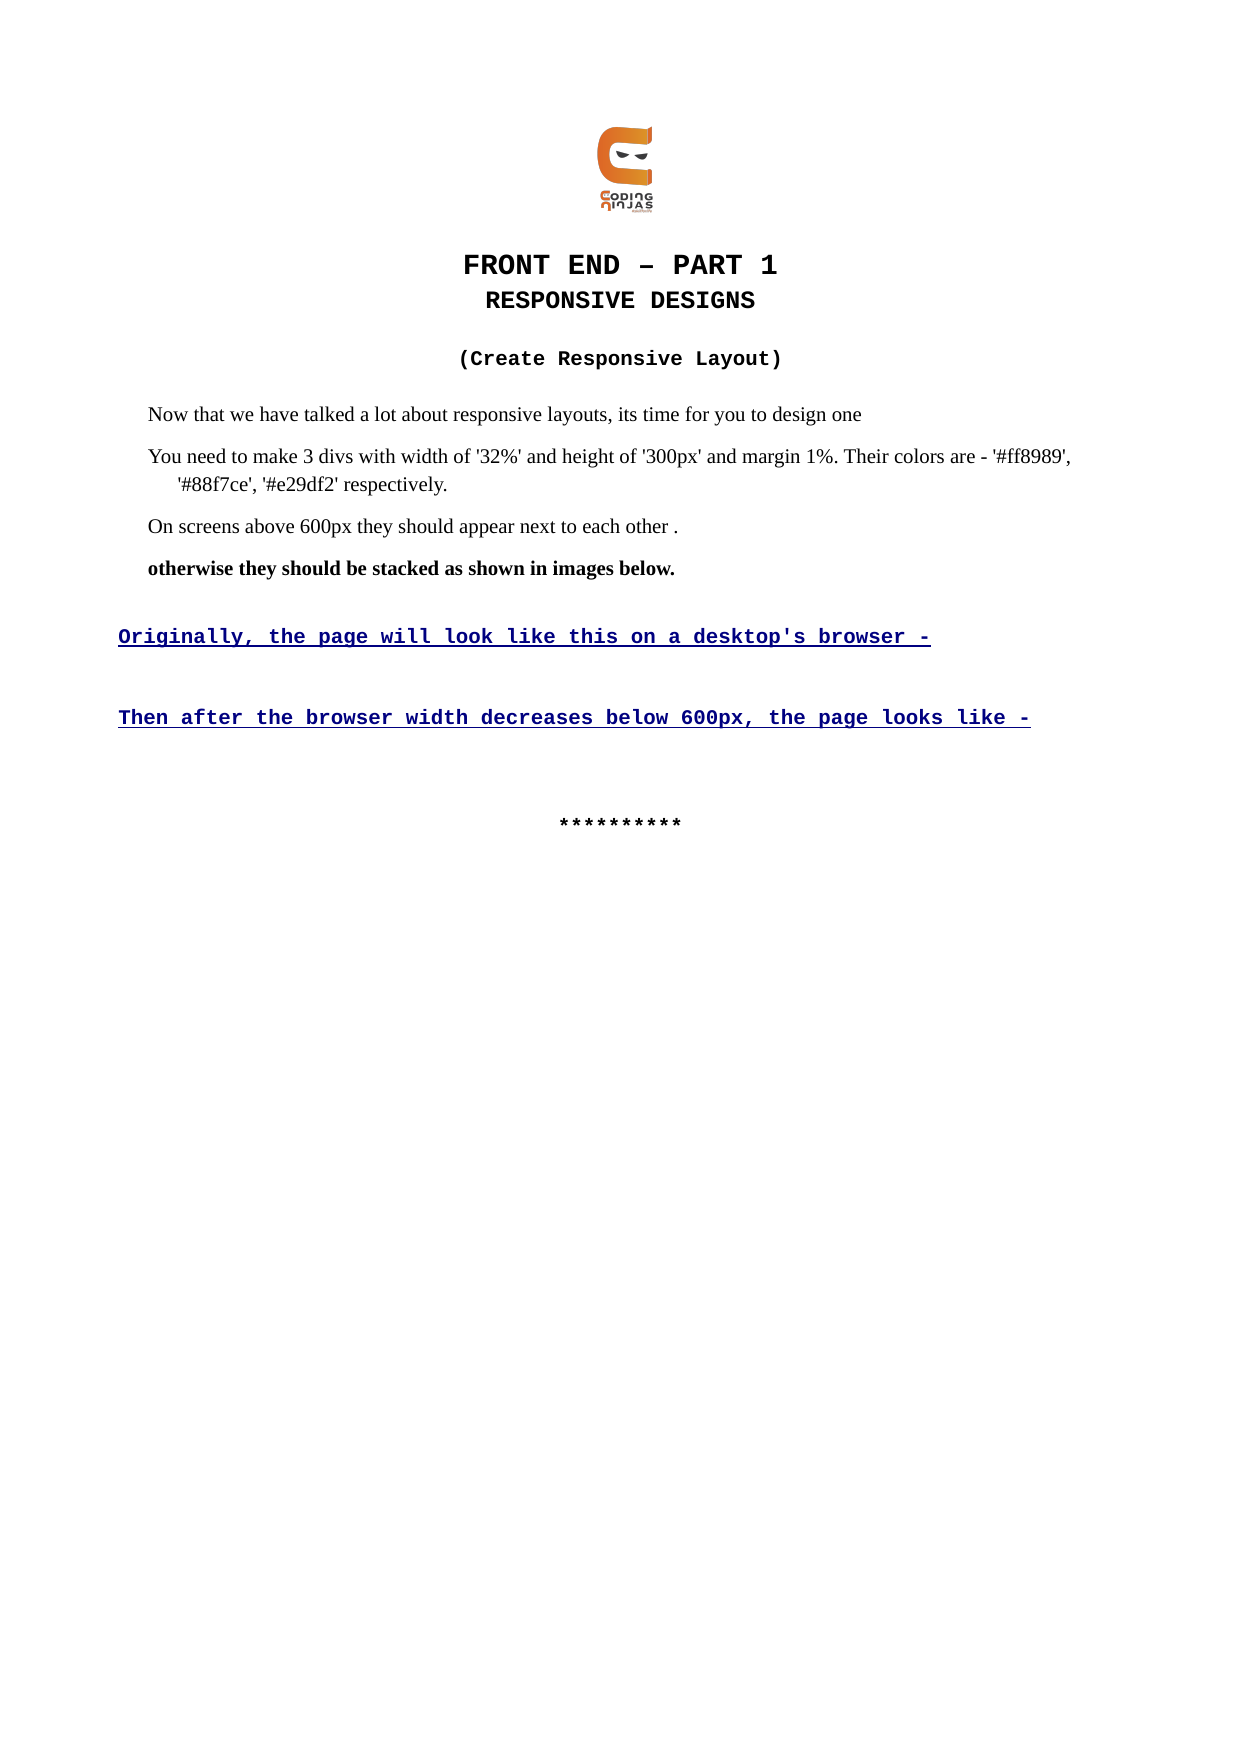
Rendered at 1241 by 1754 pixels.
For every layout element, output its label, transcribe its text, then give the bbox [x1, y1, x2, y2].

text You need to make 3 divs with width of '32%' and height of '300px' and margin 1%. Their colors are - '#ff8989', '#88f7ce', '#e29df2' respectively. [148, 444, 1122, 496]
text Originally, the page will look like this on a desktop's browser - [118, 626, 1122, 649]
text ********** [118, 816, 1122, 840]
text FRONT END – PART 1 [118, 250, 1122, 283]
text otherwise they should be stacked as shown in images below. [148, 556, 1122, 580]
text RESPONSIVE DESIGNS [118, 288, 1122, 316]
text (Create Responsive Layout) [118, 348, 1122, 371]
text Now that we have talked a lot about responsive layouts, its time for you to design one [148, 402, 1122, 426]
text Then after the browser width decreases below 600px, the page looks like - [118, 707, 1122, 731]
text On screens above 600px they should appear next to each other . [148, 514, 1122, 538]
picture [578, 122, 672, 217]
